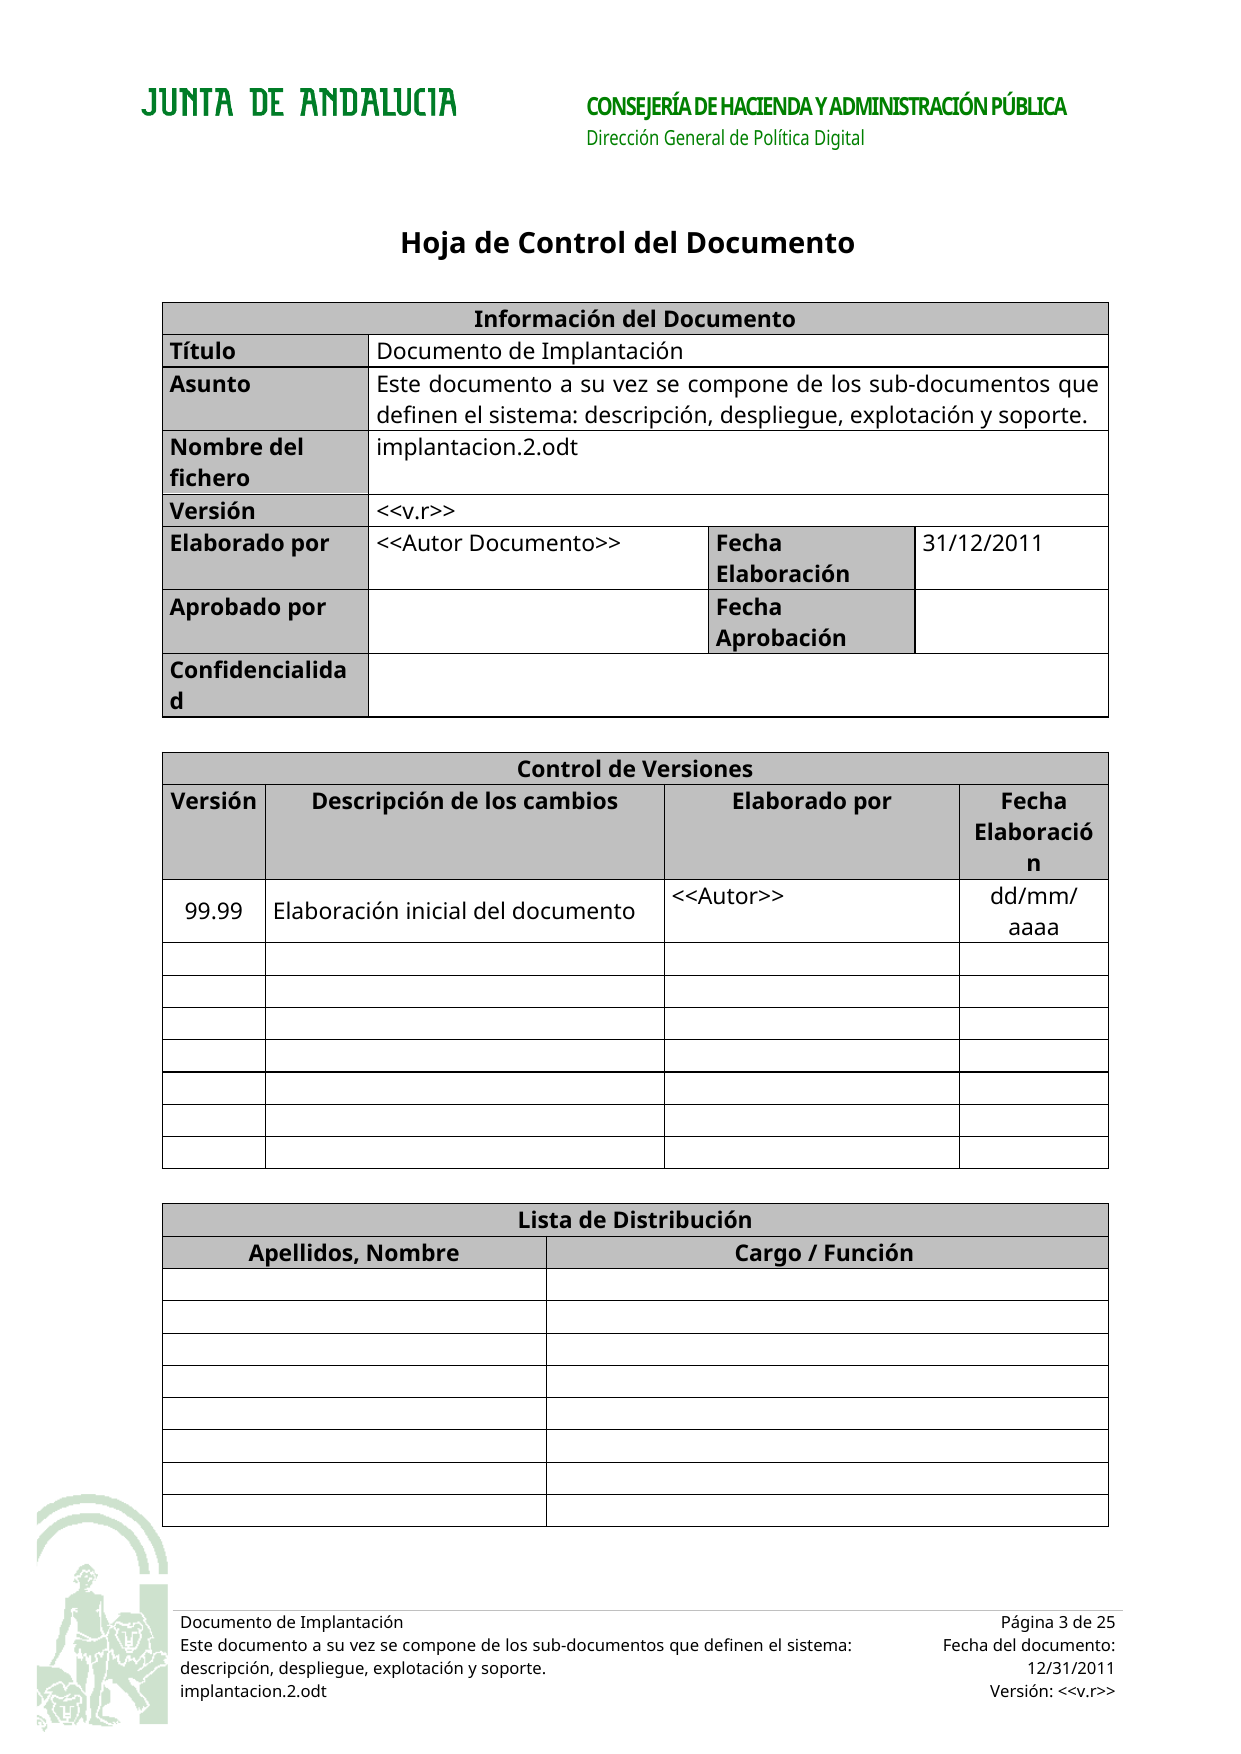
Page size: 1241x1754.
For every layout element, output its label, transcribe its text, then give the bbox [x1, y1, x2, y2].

table_cell [266, 1137, 664, 1168]
title Hoja de Control del Documento [148, 222, 1107, 262]
table_cell Descripción de los cambios [266, 785, 664, 879]
table_cell Elaborado por [163, 527, 368, 589]
table_cell Este documento a su vez se compone de los sub-documentos que definen el sistema: descripción, despliegue, explotación y soporte. [369, 368, 1108, 430]
table_cell [665, 1137, 959, 1168]
table_cell [547, 1430, 1108, 1462]
table_cell [960, 1073, 1108, 1104]
table_cell Elaborado por [665, 785, 959, 879]
table_cell [960, 1040, 1108, 1071]
table_cell [163, 1105, 265, 1136]
table_header Información del Documento [163, 303, 1108, 334]
table_cell <<Autor>> [665, 880, 959, 942]
table_cell Cargo / Función [547, 1237, 1108, 1268]
table_cell [916, 590, 1108, 653]
table_cell [369, 654, 1108, 716]
table_cell [163, 1301, 546, 1332]
table_cell [163, 943, 265, 974]
table_cell [266, 1040, 664, 1071]
table_cell Confidencialidad [163, 654, 368, 716]
table_cell <<v.r>> [369, 495, 1108, 526]
table_cell [547, 1495, 1108, 1526]
table_cell [163, 1430, 546, 1462]
table_cell [266, 1073, 664, 1104]
table_cell [163, 1040, 265, 1071]
table_cell Fecha Elaboración [709, 527, 914, 589]
table_cell Nombre del fichero [163, 431, 368, 493]
table_cell [163, 1073, 265, 1104]
table_cell [163, 1269, 546, 1300]
table_cell [163, 1137, 265, 1168]
table_header Control de Versiones [163, 753, 1108, 784]
table_cell [163, 1463, 546, 1494]
table_cell Asunto [163, 368, 368, 430]
table_cell [170, 1495, 546, 1526]
table_cell Aprobado por [163, 590, 368, 653]
table_cell [163, 976, 265, 1007]
table_cell [960, 1105, 1108, 1136]
table_cell Título [163, 335, 368, 366]
table_cell implantacion.2.odt [369, 431, 1108, 493]
table_cell [665, 976, 959, 1007]
table_cell Documento de Implantación [369, 335, 1108, 366]
table_cell [960, 943, 1108, 974]
table_cell [163, 1008, 265, 1039]
table_cell <<Autor Documento>> [369, 527, 708, 589]
table_cell 31/12/2011 [916, 527, 1108, 589]
table_cell Apellidos, Nombre [163, 1237, 546, 1268]
table_cell 99.99 [163, 880, 265, 942]
table_cell [163, 1334, 546, 1365]
table_cell [960, 1008, 1108, 1039]
table_cell [547, 1269, 1108, 1300]
table_cell [163, 1398, 546, 1429]
table_cell [960, 1137, 1108, 1168]
table_cell [266, 976, 664, 1007]
table_cell Versión [163, 495, 368, 526]
table_cell [547, 1301, 1108, 1332]
table_cell [369, 590, 708, 653]
table_cell [266, 1008, 664, 1039]
table_cell [266, 1105, 664, 1136]
table_cell [665, 943, 959, 974]
table_header Lista de Distribución [163, 1204, 1108, 1236]
table_cell [665, 1040, 959, 1071]
table_cell Fecha Aprobación [709, 590, 914, 653]
table_cell [665, 1008, 959, 1039]
table_cell Elaboración inicial del documento [266, 880, 664, 942]
table_cell [547, 1398, 1108, 1429]
picture [141, 88, 457, 116]
table_cell [266, 943, 664, 974]
table_cell dd/mm/aaaa [960, 880, 1108, 942]
table_cell [665, 1105, 959, 1136]
table_cell [665, 1073, 959, 1104]
table_cell [960, 976, 1108, 1007]
table_cell Versión [163, 785, 265, 879]
table_cell [547, 1463, 1108, 1494]
table_cell [547, 1366, 1108, 1397]
table_cell [163, 1366, 546, 1397]
table_cell [547, 1334, 1108, 1365]
table_cell Fecha Elaboración [960, 785, 1108, 879]
